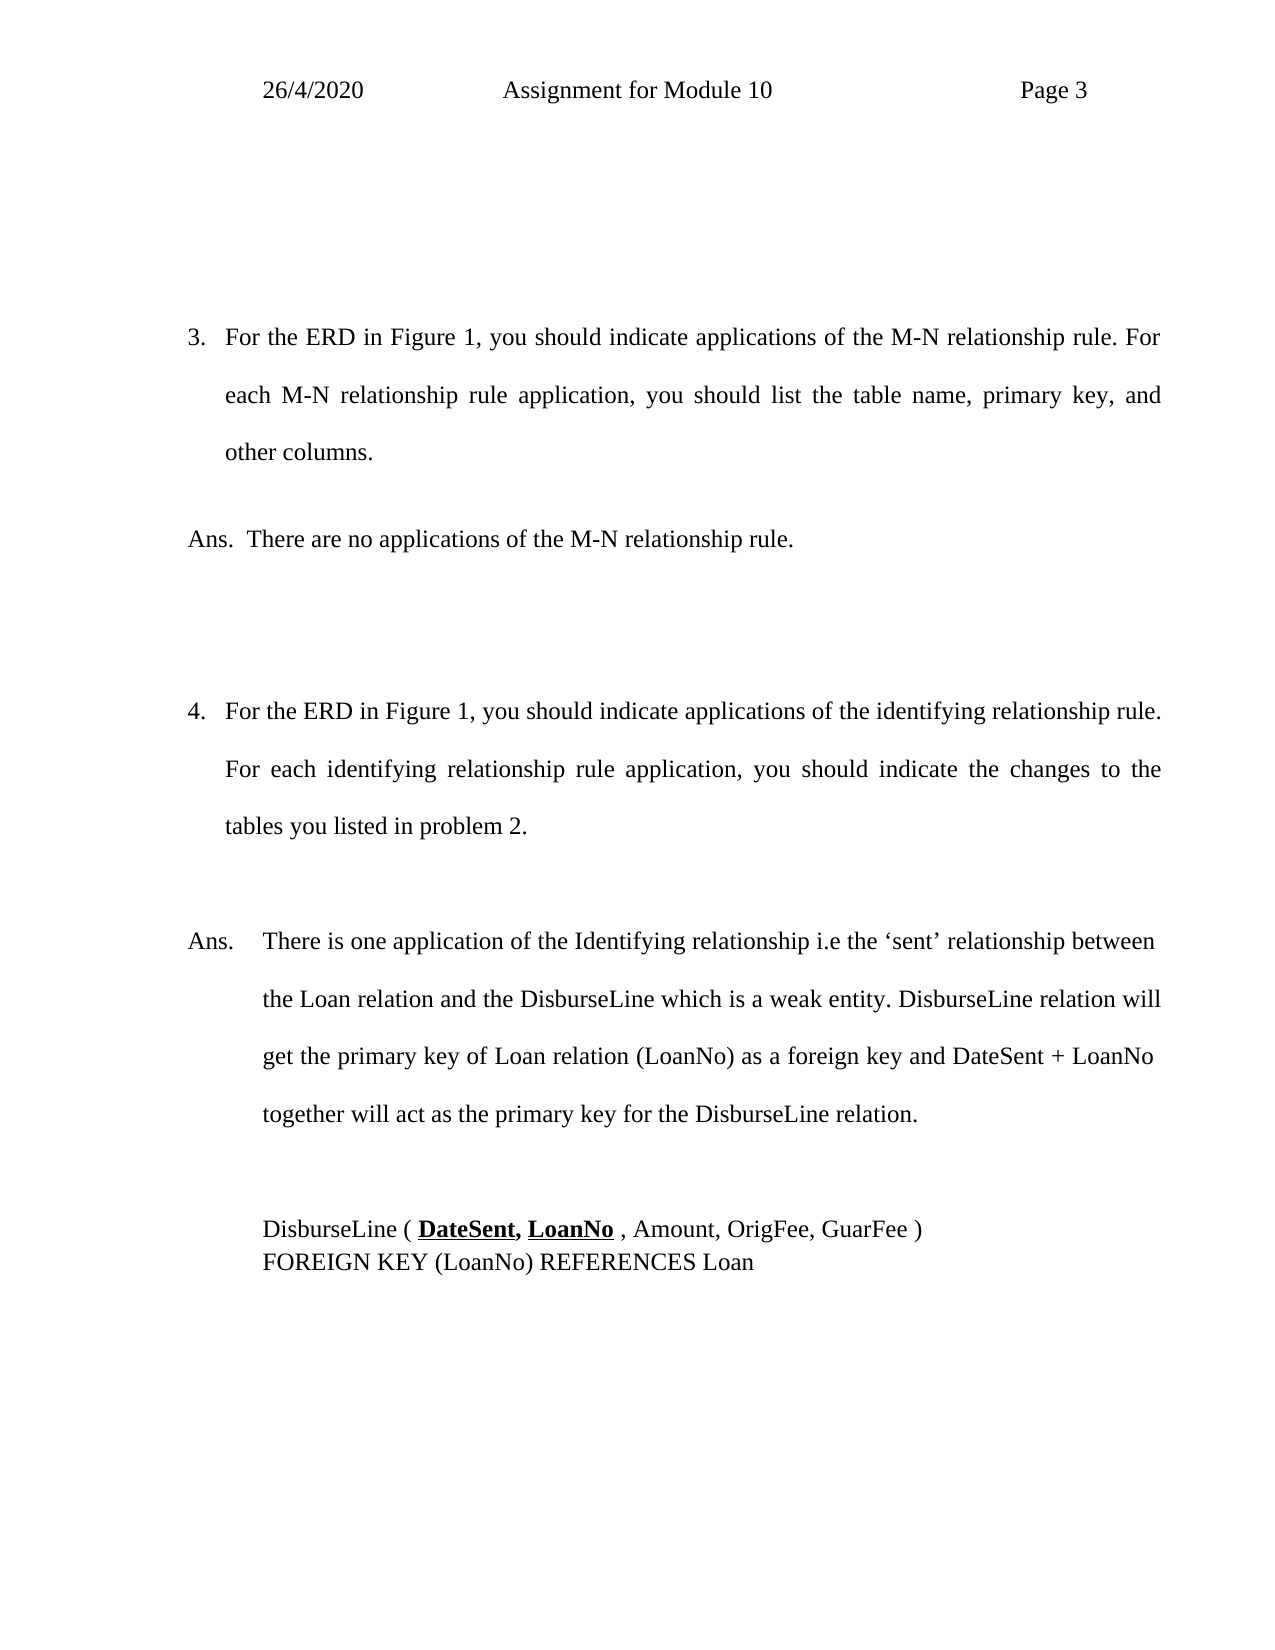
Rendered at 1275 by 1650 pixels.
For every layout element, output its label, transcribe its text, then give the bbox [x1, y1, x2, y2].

text Ans. There are no applications of the M-N relationship rule. [187, 524, 1162, 552]
list For the ERD in Figure 1, you should indicate applications of the M-N relationship rule. For each M-N relationship rule application, you should list the table name, primary key, and other columns. [187, 322, 1162, 466]
text Ans. There is one application of the Identifying relationship i.e the ‘sent’ relationship between the Loan relation and the DisburseLine which is a weak entity. DisburseLine relation will get the primary key of Loan relation (LoanNo) as a foreign key and DateSent + LoanNo together will act as the primary key for the DisburseLine relation. [187, 926, 1162, 1127]
list For the ERD in Figure 1, you should indicate applications of the identifying relationship rule. For each identifying relationship rule application, you should indicate the changes to the tables you listed in problem 2. [187, 696, 1162, 840]
text DisburseLine ( DateSent, LoanNo , Amount, OrigFee, GuarFee ) [187, 1214, 1162, 1242]
text FOREIGN KEY (LoanNo) REFERENCES Loan [187, 1247, 1162, 1276]
